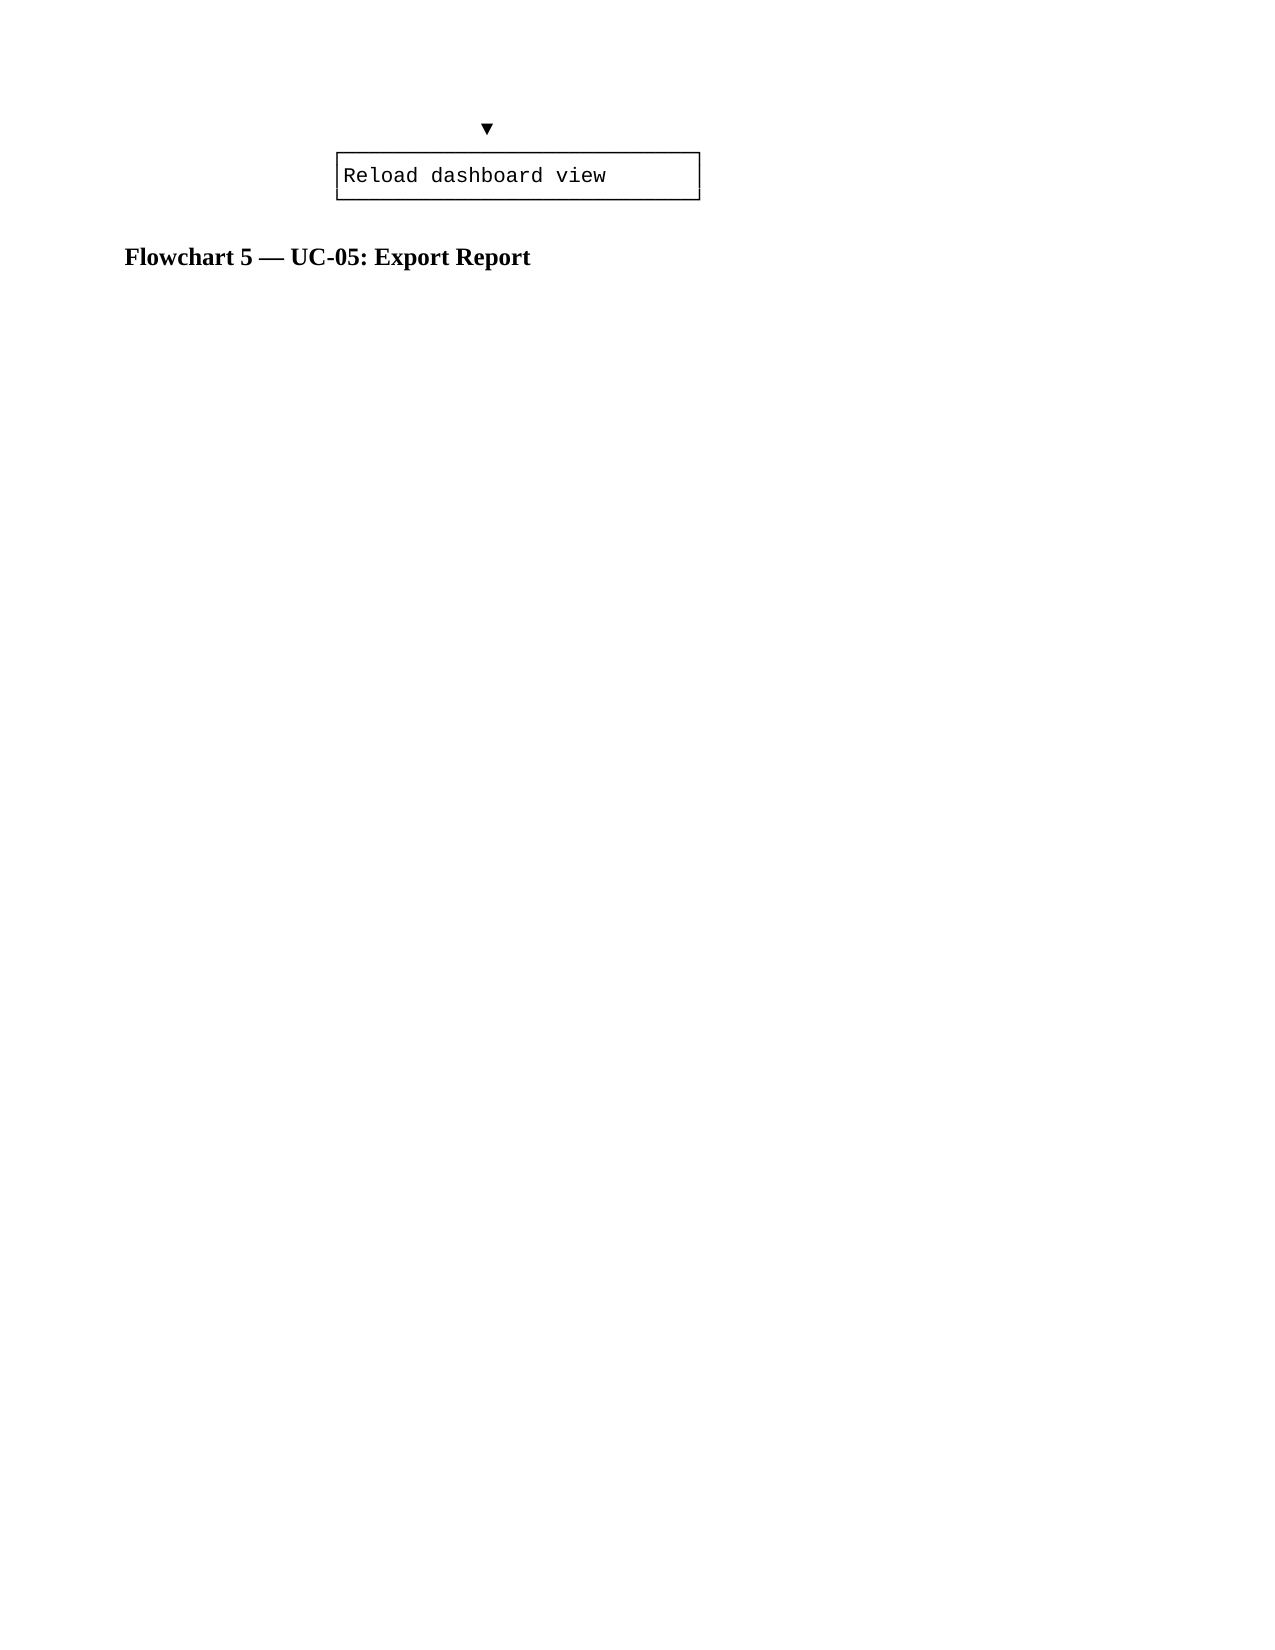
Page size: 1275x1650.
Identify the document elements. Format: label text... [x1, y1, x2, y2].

text ▼ [118, 118, 1157, 142]
text └────────────────────────────┘ [118, 189, 1157, 213]
text ┌────────────────────────────┐ [118, 142, 1157, 165]
text │Reload dashboard view │ [118, 165, 1157, 189]
text Flowchart 5 — UC-05: Export Report [118, 242, 1157, 271]
